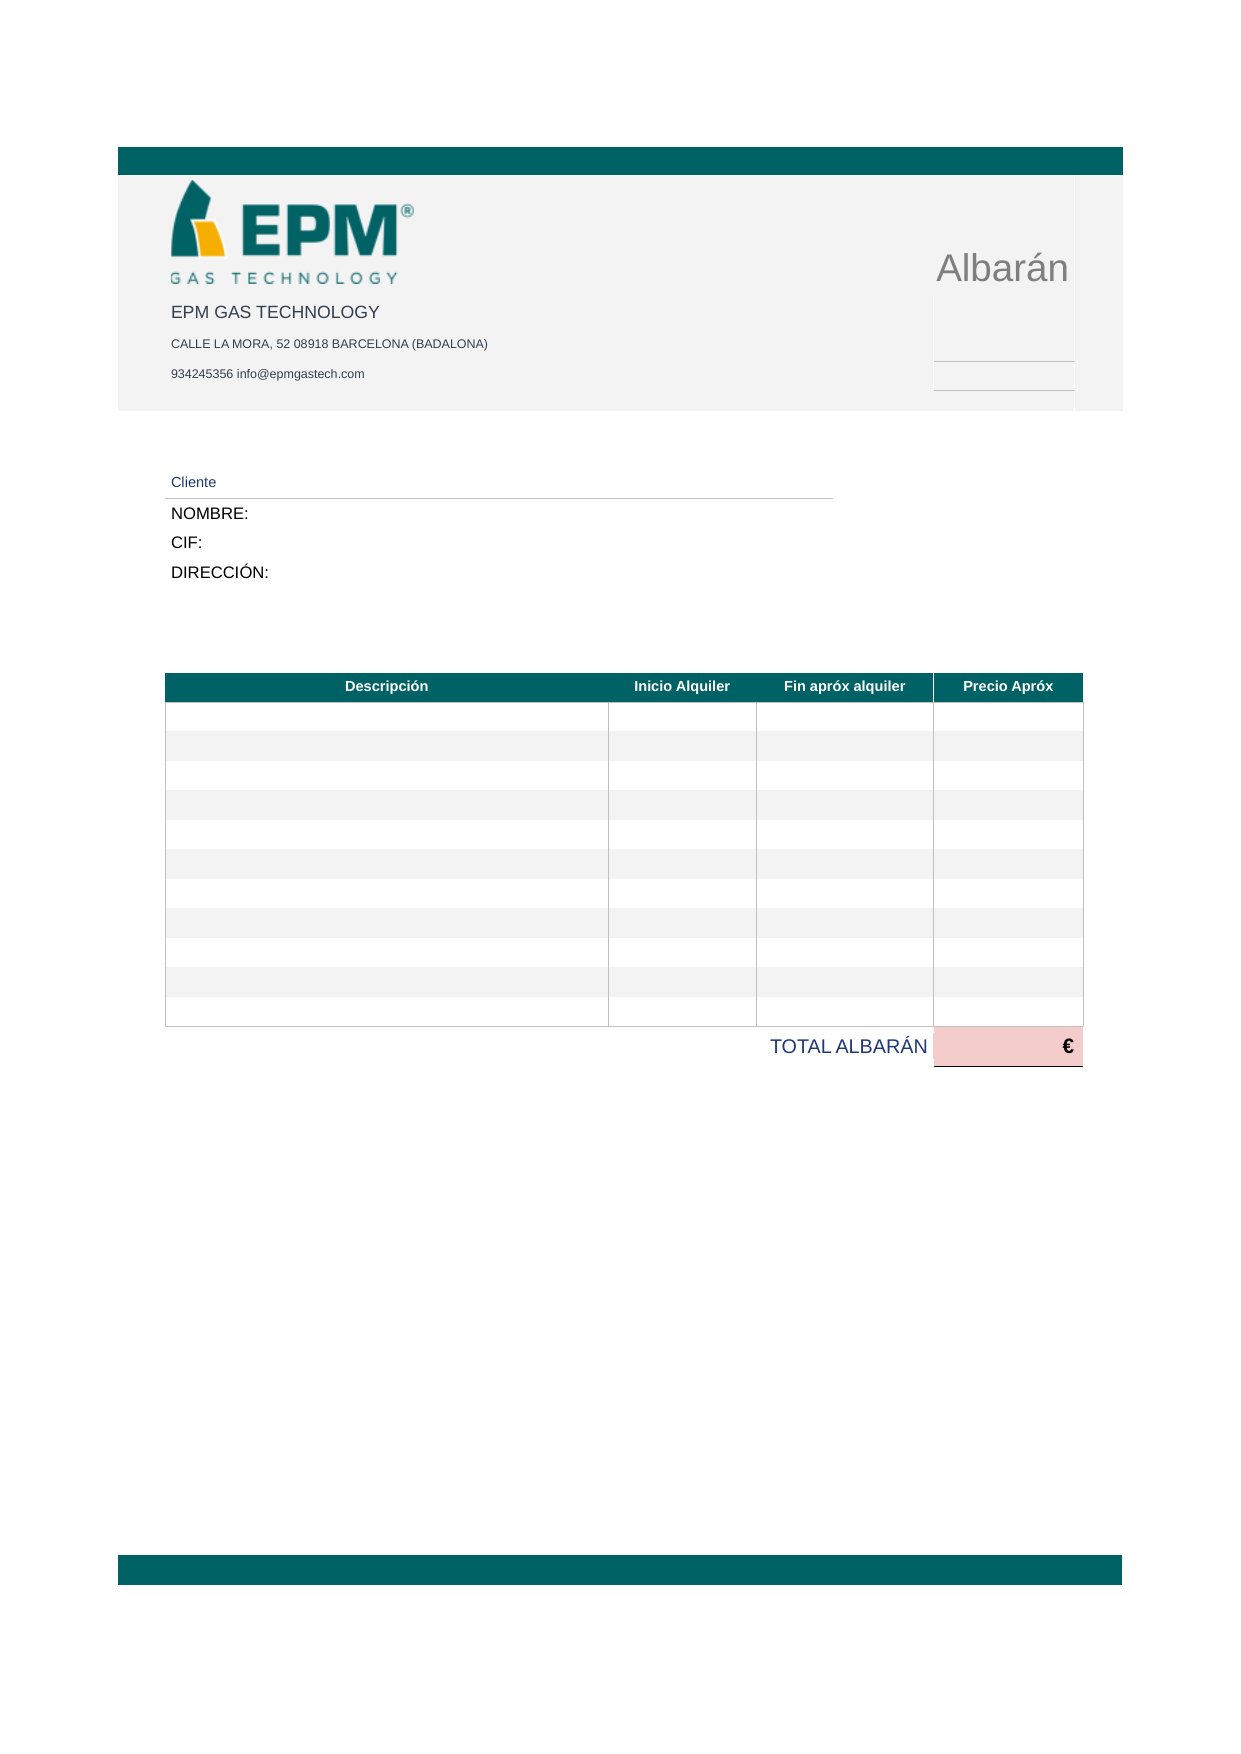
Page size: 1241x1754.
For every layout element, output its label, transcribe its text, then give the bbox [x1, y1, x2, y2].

table_cell [757, 967, 933, 997]
table_cell [609, 849, 756, 879]
table_cell [833, 296, 933, 331]
table_cell [720, 361, 833, 390]
table_cell [609, 820, 756, 849]
table_cell [118, 879, 165, 908]
table_cell [118, 938, 165, 967]
table_cell [1084, 967, 1122, 997]
table_cell [556, 175, 720, 215]
table_cell [166, 967, 608, 997]
table_cell [118, 908, 165, 938]
table_header Precio Apróx [934, 673, 1083, 702]
table_cell [833, 498, 1122, 527]
table_cell [165, 1027, 608, 1066]
table_cell [934, 331, 1074, 361]
table_cell [1075, 361, 1123, 390]
table_cell [720, 175, 1074, 215]
table_cell [118, 527, 165, 557]
table_header [833, 468, 1122, 498]
table_cell DIRECCIÓN: [165, 557, 283, 586]
table_cell CALLE LA MORA, 52 08918 BARCELONA (BADALONA) [165, 331, 720, 361]
table_cell [166, 820, 608, 849]
table_cell [934, 790, 1083, 820]
table_cell [1084, 849, 1122, 879]
table_cell [1084, 997, 1122, 1026]
table_cell [833, 361, 933, 390]
table_cell [283, 527, 832, 533]
table_cell [609, 938, 756, 967]
table_cell [166, 879, 608, 908]
table_cell [166, 908, 608, 938]
table_header [283, 468, 832, 498]
table_cell [118, 175, 165, 215]
table_cell [720, 296, 833, 331]
table_cell [118, 849, 165, 879]
table_cell [166, 849, 608, 879]
table_cell [1075, 256, 1123, 296]
table_cell [118, 790, 165, 820]
table_cell [556, 296, 720, 331]
table_cell [118, 820, 165, 849]
table_cell [118, 702, 165, 731]
table_cell [118, 390, 165, 411]
table_cell [283, 499, 832, 504]
table_cell [1084, 731, 1122, 761]
table_cell [757, 761, 933, 790]
table_cell [757, 731, 933, 761]
table_cell [1075, 331, 1123, 361]
table_cell [934, 997, 1083, 1026]
table_cell [166, 703, 608, 731]
table_header [118, 1555, 1122, 1585]
table_cell [118, 557, 165, 586]
table_cell [720, 390, 1074, 411]
table_cell [118, 761, 165, 790]
table_header [118, 468, 165, 498]
table_cell EPM GAS TECHNOLOGY [165, 296, 556, 331]
table_cell [609, 967, 756, 997]
table_cell [609, 879, 756, 908]
table_cell [934, 967, 1083, 997]
table_cell [118, 498, 165, 527]
table_header Inicio Alquiler [608, 673, 756, 702]
table_cell [757, 938, 933, 967]
table_header Descripción [165, 673, 608, 702]
table_cell [166, 938, 608, 967]
table_cell [118, 296, 165, 331]
table_header Cliente [165, 468, 283, 498]
table_cell [720, 331, 833, 361]
table_cell [283, 557, 832, 562]
table_cell [165, 175, 556, 296]
table_cell [118, 256, 165, 296]
table_cell [1084, 702, 1122, 731]
table_cell [1075, 175, 1123, 215]
table_cell [609, 908, 756, 938]
table_cell [283, 551, 832, 557]
table_cell [934, 703, 1083, 731]
table_cell [556, 215, 720, 256]
table_cell [757, 849, 933, 879]
table_cell [609, 997, 756, 1026]
table_cell [609, 790, 756, 820]
table_cell [757, 879, 933, 908]
table_cell [1075, 296, 1123, 331]
table_cell [608, 1027, 756, 1066]
table_cell [934, 908, 1083, 938]
table_cell [1083, 1026, 1122, 1066]
table_cell [934, 820, 1083, 849]
table_cell [934, 1059, 1057, 1066]
table_cell NOMBRE: [165, 499, 283, 527]
table_cell [833, 527, 1122, 557]
table_cell [118, 1026, 165, 1066]
table_cell [556, 390, 720, 411]
table_cell [1084, 820, 1122, 849]
table_cell [1084, 790, 1122, 820]
table_cell € [1057, 1027, 1083, 1066]
table_cell [556, 256, 720, 296]
table_cell [118, 331, 165, 361]
table_cell [609, 761, 756, 790]
table_cell [283, 580, 832, 586]
table_cell [118, 731, 165, 761]
table_cell [118, 967, 165, 997]
table_cell [757, 703, 933, 731]
table_cell [934, 879, 1083, 908]
table_cell [1075, 390, 1123, 411]
table_cell [283, 521, 832, 527]
table_cell [1084, 908, 1122, 938]
table_header [118, 673, 165, 702]
table_cell [833, 557, 1122, 586]
table_cell [934, 296, 1074, 331]
table_cell [609, 731, 756, 761]
table_cell [934, 362, 1074, 390]
table_header Fin apróx alquiler [756, 673, 933, 702]
table_cell TOTAL ALBARÁN [756, 1027, 933, 1066]
table_cell [609, 703, 756, 731]
table_cell Albarán [720, 215, 1074, 296]
table_header [1083, 673, 1122, 702]
table_cell [118, 215, 165, 256]
table_cell [556, 361, 720, 390]
table_cell [934, 731, 1083, 761]
table_cell [934, 761, 1083, 790]
table_cell [118, 361, 165, 390]
table_cell [166, 997, 608, 1026]
table_cell [833, 331, 933, 361]
table_cell [934, 938, 1083, 967]
table_cell CIF: [165, 527, 283, 557]
table_cell [1075, 215, 1123, 256]
table_cell [118, 997, 165, 1026]
table_cell [757, 997, 933, 1026]
table_cell [1084, 761, 1122, 790]
table_cell [1084, 879, 1122, 908]
table_cell [757, 790, 933, 820]
table_cell [165, 390, 556, 411]
table_header [118, 147, 1123, 175]
table_cell [934, 1027, 1057, 1033]
table_cell [166, 761, 608, 790]
picture [170, 180, 414, 284]
table_cell [757, 908, 933, 938]
table_cell [757, 820, 933, 849]
table_cell [934, 849, 1083, 879]
table_cell [166, 790, 608, 820]
table_cell [166, 731, 608, 761]
table_cell [1084, 938, 1122, 967]
table_cell 934245356 info@epmgastech.com [165, 361, 556, 390]
